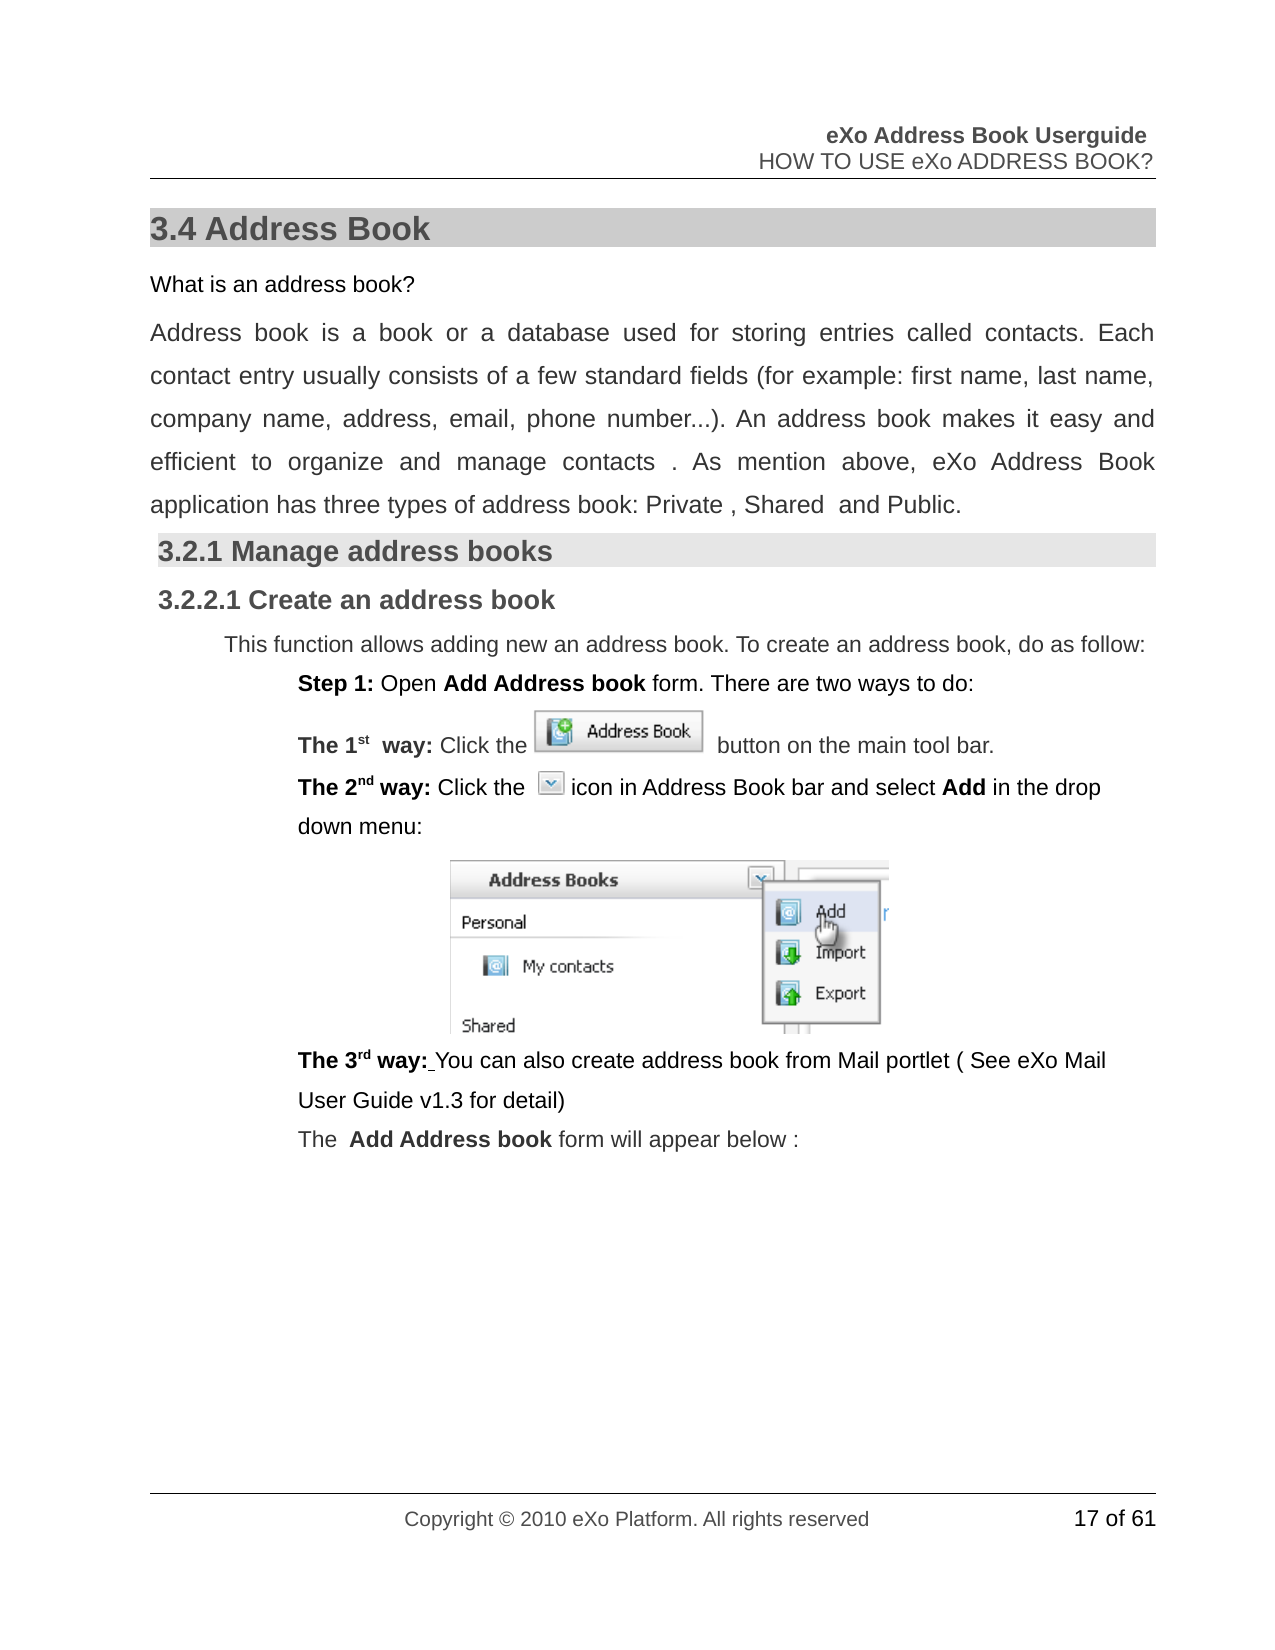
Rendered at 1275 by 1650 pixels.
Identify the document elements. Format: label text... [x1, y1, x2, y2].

picture [533, 709, 704, 754]
subtitle Create an address book [158, 584, 1156, 615]
text This function allows adding new an address book. To create an address book, do as follow: [224, 631, 1156, 657]
picture [450, 860, 889, 1034]
text The 3rd way: You can also create address book from Mail portlet ( See eXo Mail User Guide v1.3 for detail) [298, 852, 1156, 1113]
text Address book is a book or a database used for storing entries called contacts. Each contact entry usually consists of a few standard fields (for example: first name, last name, company name, address, email, phone number...). An address book makes it easy and efficient to organize and manage contacts . As mention above, eXo Address Book application has three types of address book: Private , Shared and Public. [150, 318, 1156, 519]
text The 1st way: Click the button on the main tool bar. [298, 710, 1156, 758]
text What is an address book? [150, 271, 1156, 297]
picture [538, 771, 565, 795]
text The Add Address book form will appear below : [298, 1126, 1156, 1152]
subtitle Manage address books [158, 533, 1156, 567]
subtitle Address Book [150, 208, 1156, 247]
text The 2nd way: Click the icon in Address Book bar and select Add in the drop down menu: [298, 771, 1156, 839]
list Step 1: Open Add Address book form. There are two ways to do: [260, 670, 1156, 697]
